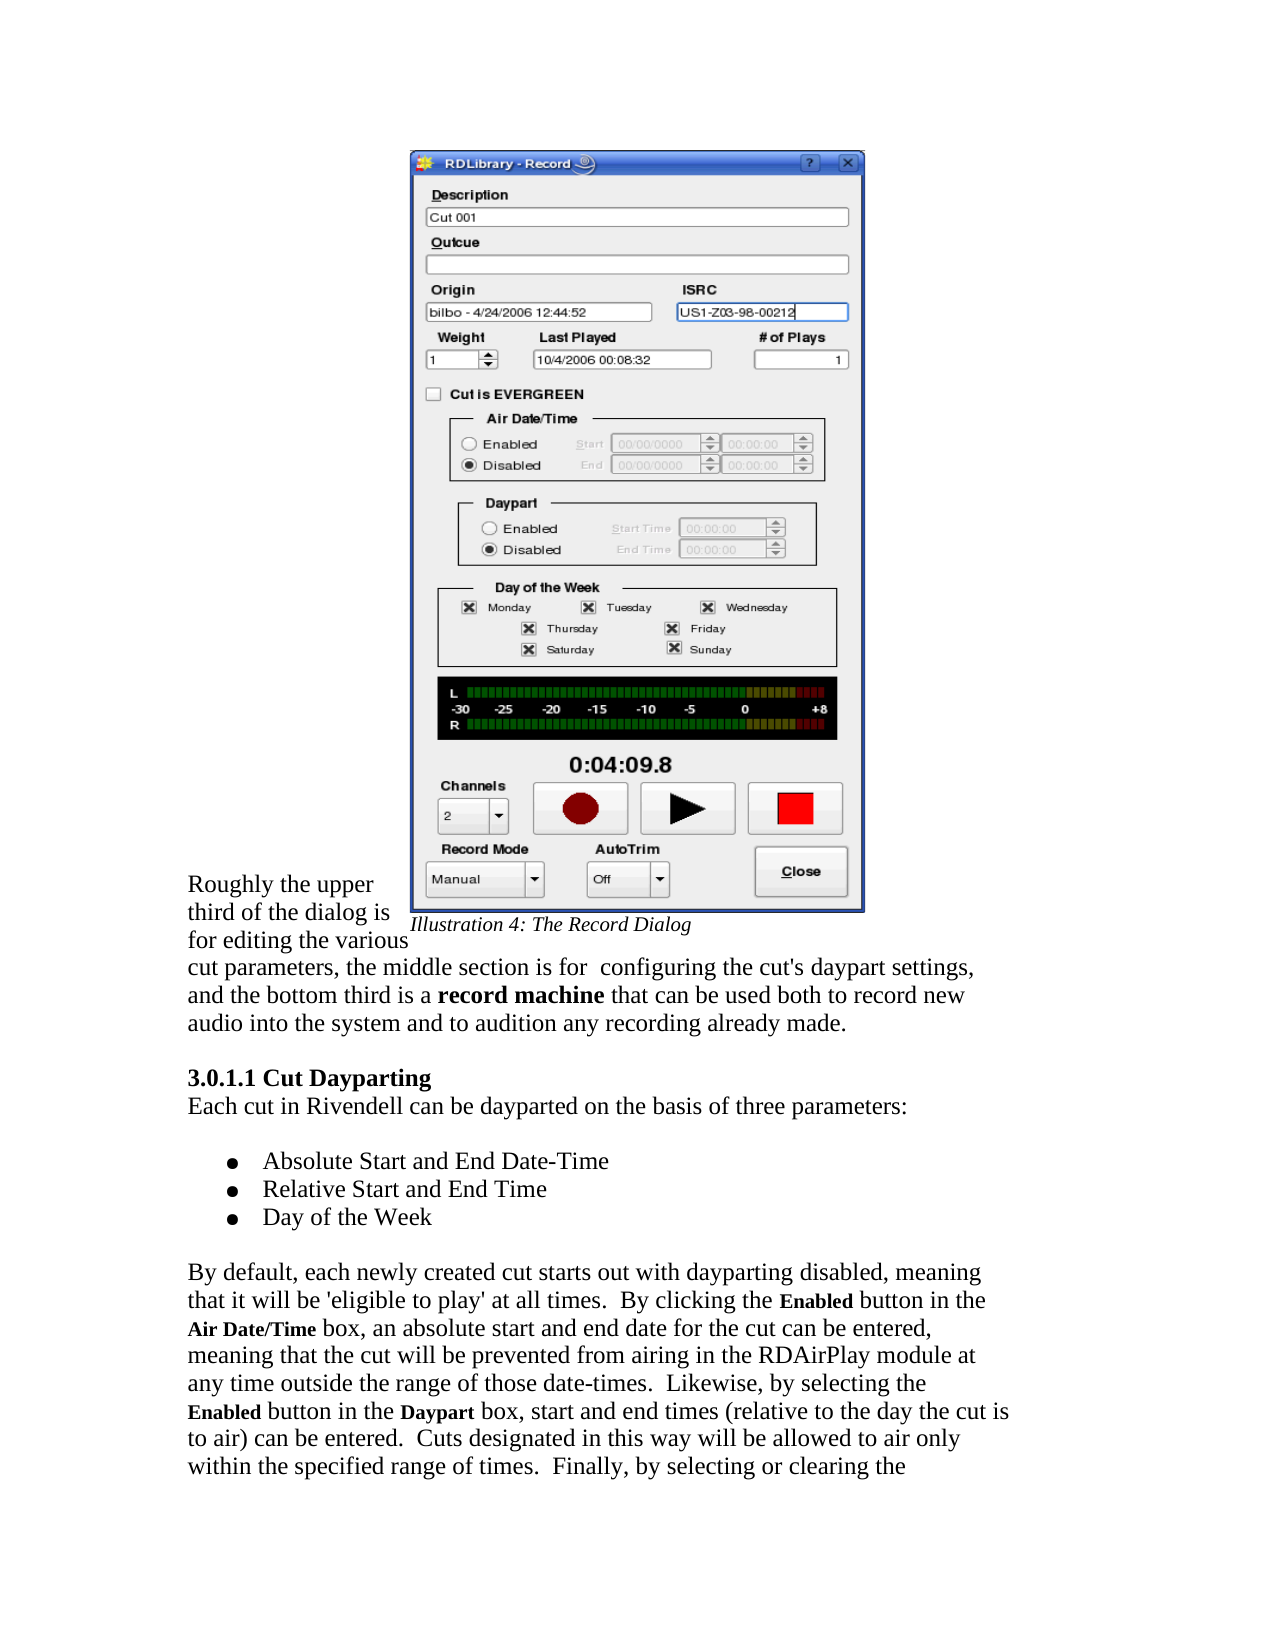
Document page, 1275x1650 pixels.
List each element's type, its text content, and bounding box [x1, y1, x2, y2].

text 3.0.1.1 Cut Dayparting [187, 1064, 1012, 1092]
list Day of the Week [225, 1203, 1012, 1231]
text Illustration 4: The Record Dialog [410, 913, 865, 936]
list Absolute Start and End Date-Time [225, 1147, 1012, 1175]
list Relative Start and End Time [225, 1175, 1012, 1203]
text Each cut in Rivendell can be dayparted on the basis of three parameters: [187, 1092, 1012, 1120]
text By default, each newly created cut starts out with dayparting disabled, meaning that it will be 'eligible to play' at all times. By clicking the Enabled button in the Air Date/Time box, an absolute start and end date for the cut can be entered, meaning that the cut will be prevented from airing in the RDAirPlay module at any time outside the range of those date-times. Likewise, by selecting the Enabled button in the Daypart box, start and end times (relative to the day the cut is to air) can be entered. Cuts designated in this way will be allowed to air only within the specified range of times. Finally, by selecting or clearing the [187, 1258, 1012, 1480]
picture [409, 150, 866, 913]
text Roughly the upper third of the dialog is for editing the various cut parameters, the middle section is for configuring the cut's daypart settings, and the bottom third is a record machine that can be used both to record new audio into the system and to audition any recording already made. [187, 870, 1012, 1037]
